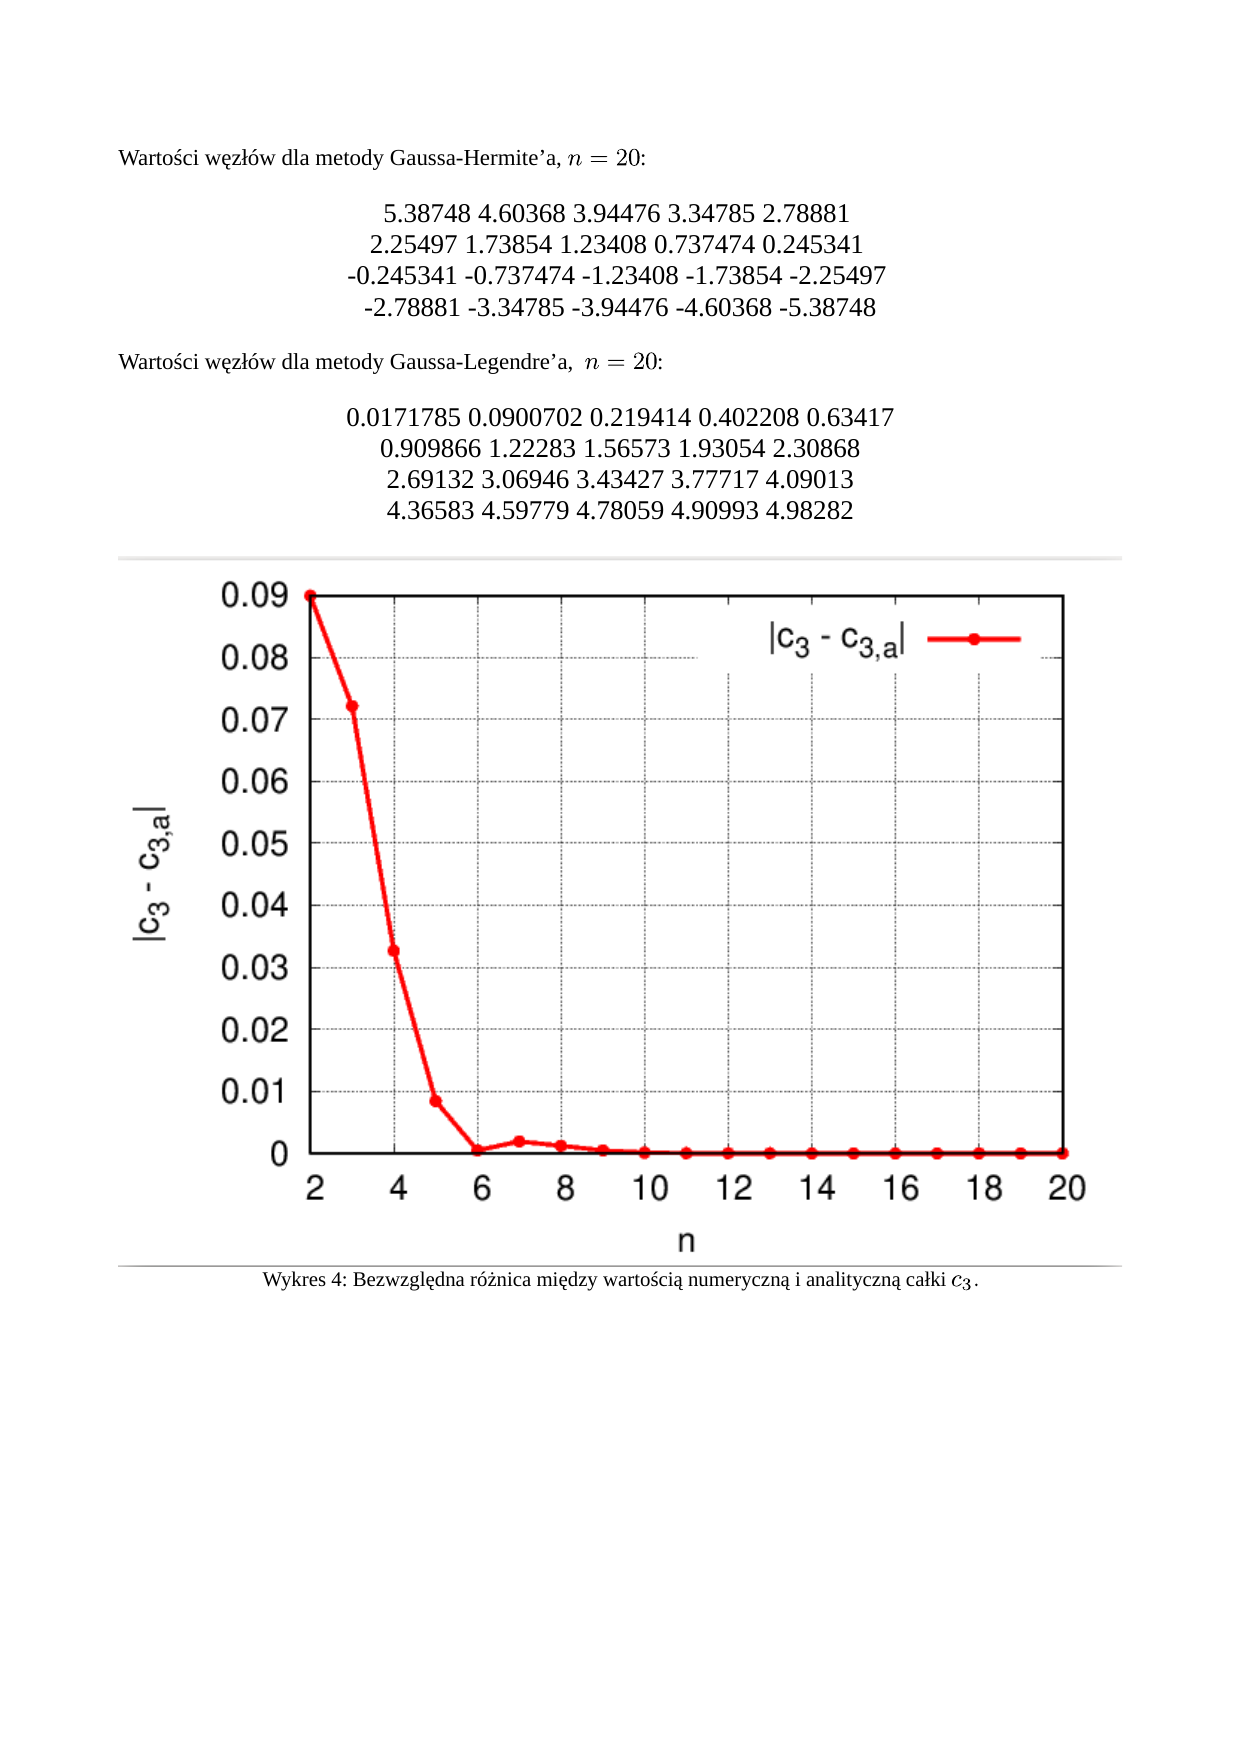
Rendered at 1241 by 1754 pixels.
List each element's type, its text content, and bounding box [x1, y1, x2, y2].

text 2.69132 3.06946 3.43427 3.77717 4.09013 [118, 463, 1122, 494]
text -2.78881 -3.34785 -3.94476 -4.60368 -5.38748 [118, 291, 1122, 322]
text Wykres 4: Bezwzględna różnica między wartością numeryczną i analityczną całki [118, 1267, 1122, 1291]
text Wartości węzłów dla metody Gaussa-Legendre’a, : [118, 348, 1122, 374]
text 0.909866 1.22283 1.56573 1.93054 2.30868 [118, 432, 1122, 463]
text 5.38748 4.60368 3.94476 3.34785 2.78881 [118, 197, 1122, 228]
text 4.36583 4.59779 4.78059 4.90993 4.98282 [118, 494, 1122, 525]
text 0.0171785 0.0900702 0.219414 0.402208 0.63417 [118, 401, 1122, 432]
text Wartości węzłów dla metody Gaussa-Hermite’a, : [118, 144, 1122, 171]
text -0.245341 -0.737474 -1.23408 -1.73854 -2.25497 [118, 259, 1122, 291]
text 2.25497 1.73854 1.23408 0.737474 0.245341 [118, 228, 1122, 259]
picture [118, 556, 1123, 1267]
